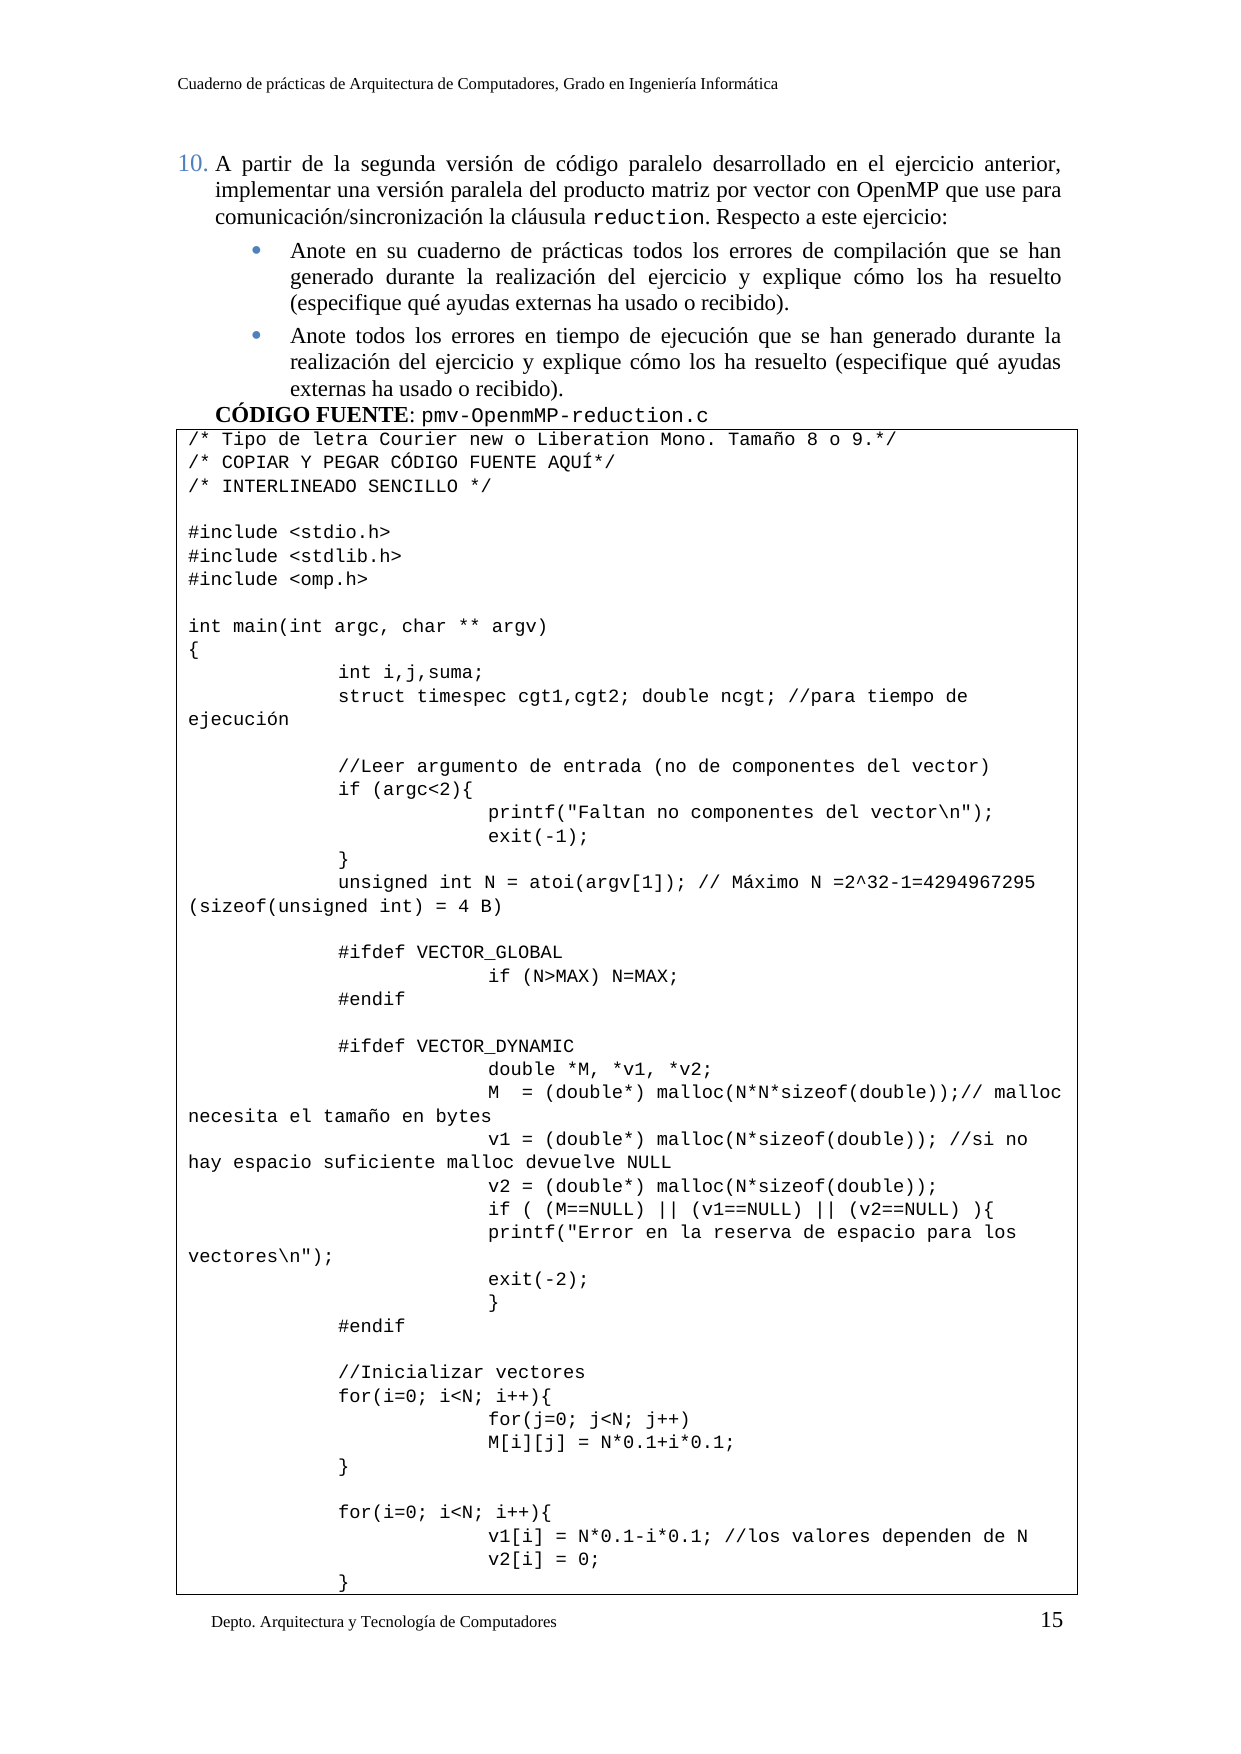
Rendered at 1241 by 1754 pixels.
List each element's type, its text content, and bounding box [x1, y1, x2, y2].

list Anote en su cuaderno de prácticas todos los errores de compilación que se han generado durante la realización del ejercicio y explique cómo los ha resuelto (especifique qué ayudas externas ha usado o recibido). [252, 237, 1063, 316]
list A partir de la segunda versión de código paralelo desarrollado en el ejercicio anterior, implementar una versión paralela del producto matriz por vector con OpenMP que use para comunicación/sincronización la cláusula reduction. Respecto a este ejercicio: [177, 148, 1063, 230]
text CÓDIGO FUENTE: pmv-OpenmMP-reduction.c [215, 401, 1063, 429]
table_header /* Tipo de letra Courier new o Liberation Mono. Tamaño 8 o 9.*/ /* COPIAR Y PEGAR CÓDIGO FUENTE AQUÍ*/ /* INTERLINEADO SENCILLO */ #include <stdio.h> #include <stdlib.h> #include <omp.h> int main(int argc, char ** argv) { int i,j,suma; struct timespec cgt1,cgt2; double ncgt; //para tiempo de ejecución //Leer argumento de entrada (no de componentes del vector) if (argc<2){ printf("Faltan no componentes del vector\n"); exit(-1); } unsigned int N = atoi(argv[1]); // Máximo N =2^32-1=4294967295 (sizeof(unsigned int) = 4 B) #ifdef VECTOR_GLOBAL if (N>MAX) N=MAX; #endif #ifdef VECTOR_DYNAMIC double *M, *v1, *v2; M = (double*) malloc(N*N*sizeof(double));// malloc necesita el tamaño en bytes v1 = (double*) malloc(N*sizeof(double)); //si no hay espacio suficiente malloc devuelve NULL v2 = (double*) malloc(N*sizeof(double)); if ( (M==NULL) || (v1==NULL) || (v2==NULL) ){ printf("Error en la reserva de espacio para los vectores\n"); exit(-2); } #endif //Inicializar vectores for(i=0; i<N; i++){ for(j=0; j<N; j++) M[i][j] = N*0.1+i*0.1; } for(i=0; i<N; i++){ v1[i] = N*0.1-i*0.1; //los valores dependen de N v2[i] = 0; } [177, 430, 1077, 1594]
list Anote todos los errores en tiempo de ejecución que se han generado durante la realización del ejercicio y explique cómo los ha resuelto (especifique qué ayudas externas ha usado o recibido). [252, 322, 1063, 401]
